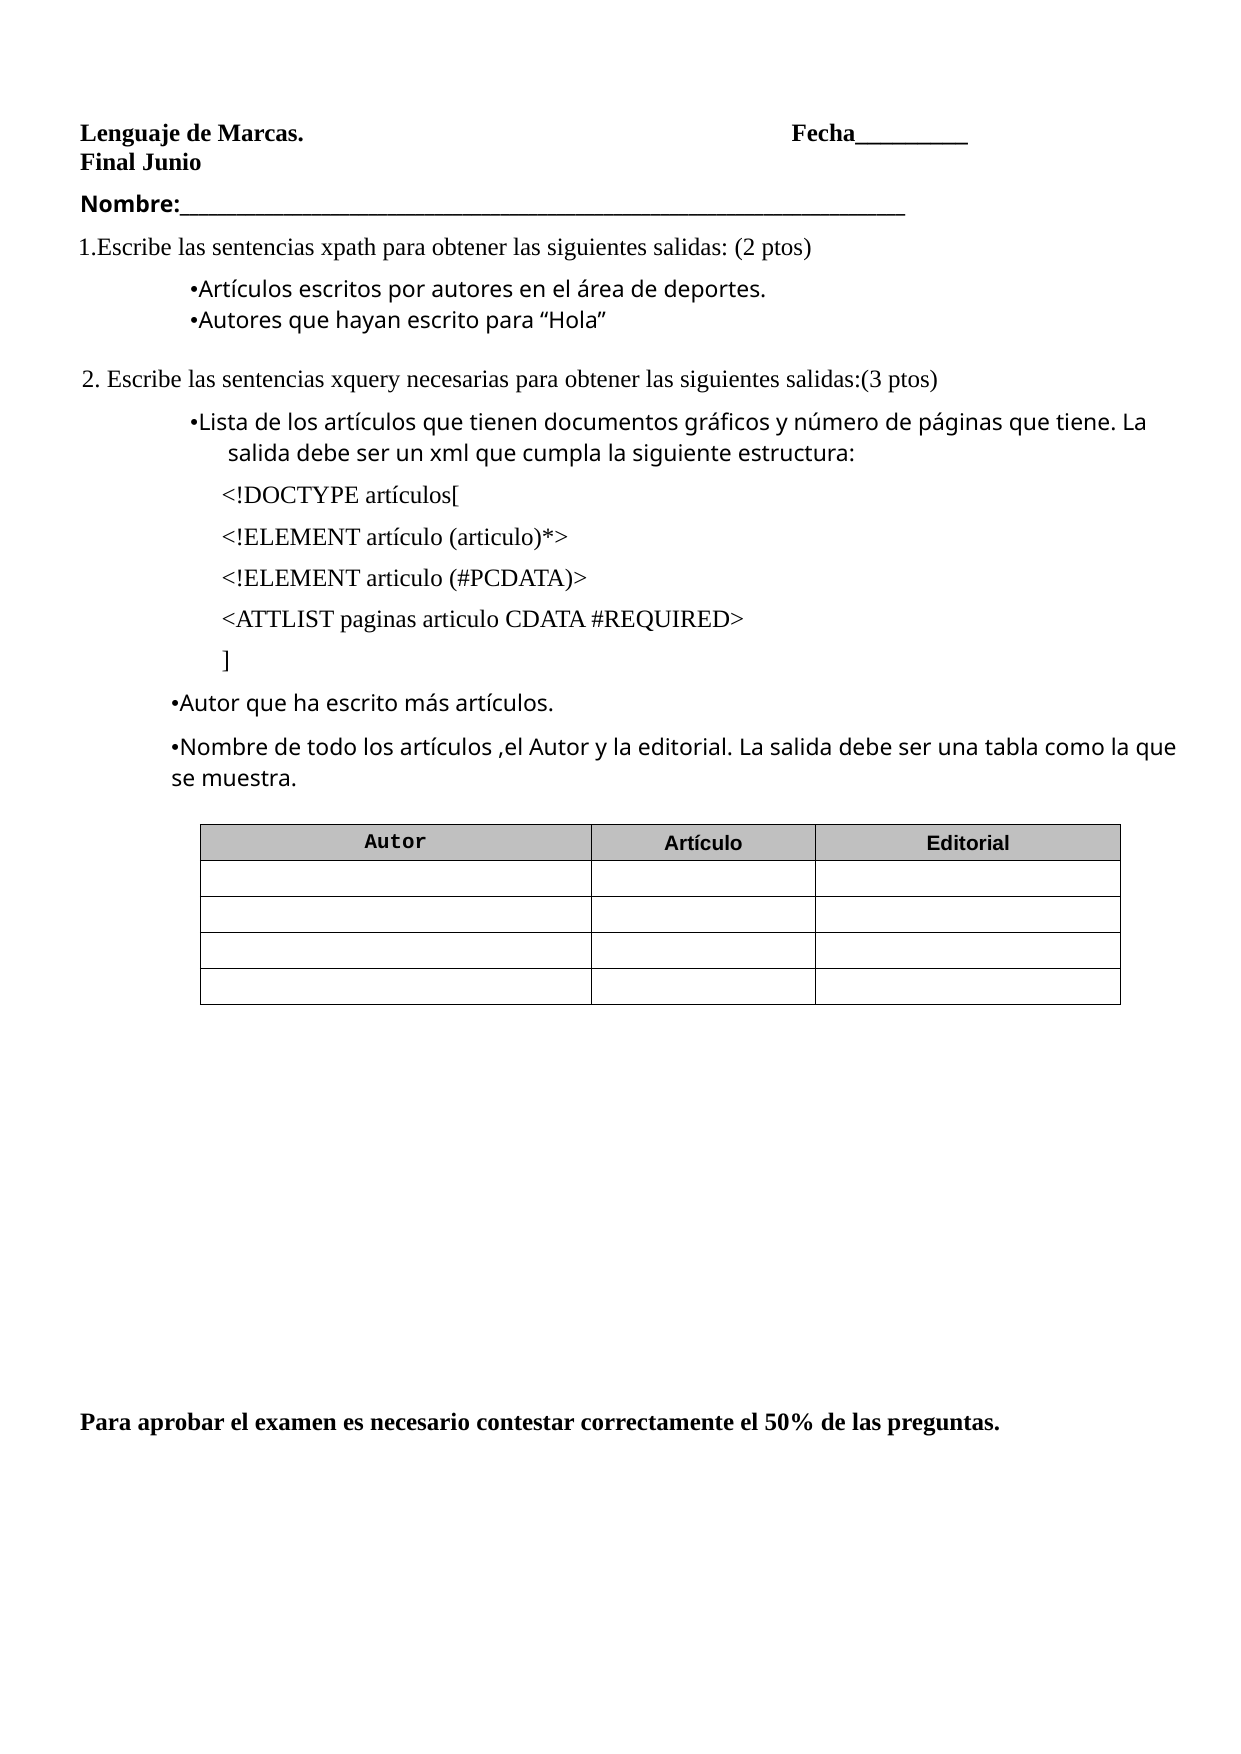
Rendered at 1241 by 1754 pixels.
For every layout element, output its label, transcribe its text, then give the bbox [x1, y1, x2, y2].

subtitle Lenguaje de Marcas. Fecha_________ [80, 118, 1181, 147]
text Final Junio [80, 147, 1181, 176]
text <ATTLIST paginas articulo CDATA #REQUIRED> [221, 604, 1181, 633]
text <!ELEMENT articulo (#PCDATA)> [221, 563, 1181, 592]
text Nombre:_____________________________________________________________________________ [80, 188, 1181, 219]
table_cell [201, 897, 591, 932]
table_cell [201, 969, 591, 1004]
table_cell [201, 933, 591, 968]
table_cell [592, 933, 815, 968]
table_cell [592, 861, 815, 896]
table_header Artículo [592, 825, 815, 860]
text 1.Escribe las sentencias xpath para obtener las siguientes salidas: (2 ptos) [78, 232, 1181, 261]
text ] [221, 646, 1181, 674]
list Autor que ha escrito más artículos. [171, 687, 1181, 718]
text 2. Escribe las sentencias xquery necesarias para obtener las siguientes salidas:(3 ptos) [82, 364, 1181, 393]
table_cell [816, 969, 1120, 1004]
list Artículos escritos por autores en el área de deportes. [190, 273, 1181, 304]
table_cell [201, 861, 591, 896]
text Para aprobar el examen es necesario contestar correctamente el 50% de las preguntas. [80, 1407, 1181, 1436]
list Autores que hayan escrito para “Hola” [190, 304, 1181, 336]
table_header Autor [201, 825, 591, 860]
list Lista de los artículos que tienen documentos gráficos y número de páginas que tiene. La salida debe ser un xml que cumpla la siguiente estructura: [190, 406, 1181, 468]
text <!DOCTYPE artículos[ [221, 481, 1181, 509]
table_header Editorial [816, 825, 1120, 860]
table_cell [592, 969, 815, 1004]
table_cell [816, 861, 1120, 896]
table_cell [816, 897, 1120, 932]
table_cell [816, 933, 1120, 968]
table_cell [592, 897, 815, 932]
text <!ELEMENT artículo (articulo)*> [221, 522, 1181, 551]
list Nombre de todo los artículos ,el Autor y la editorial. La salida debe ser una tabla como la que se muestra. [171, 731, 1181, 793]
